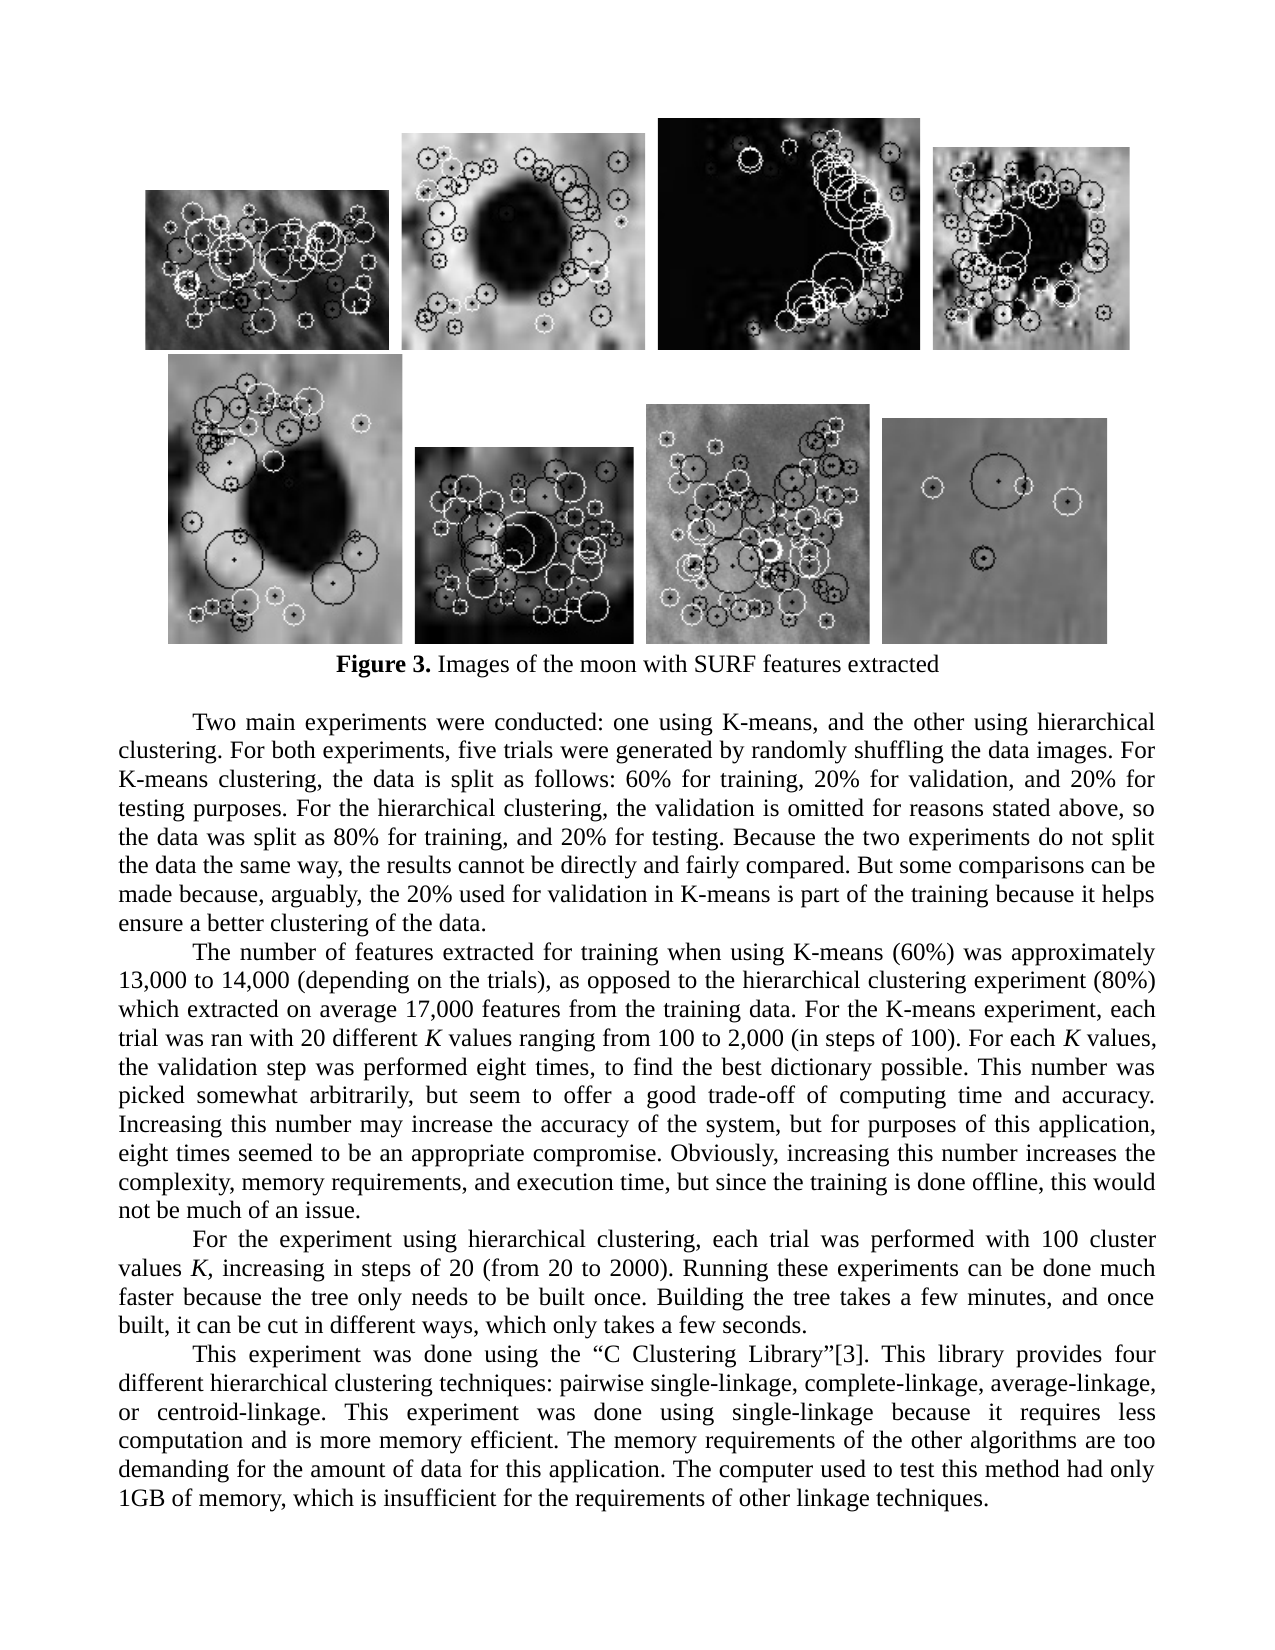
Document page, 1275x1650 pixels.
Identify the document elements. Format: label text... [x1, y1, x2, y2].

picture [401, 133, 646, 350]
picture [657, 118, 921, 350]
text Figure 3. Images of the moon with SURF features extracted [118, 649, 1157, 678]
text This experiment was done using the “C Clustering Library”[3]. This library provides four different hierarchical clustering techniques: pairwise single-linkage, complete-linkage, average-linkage, or centroid-linkage. This experiment was done using single-linkage because it requires less computation and is more memory efficient. The memory requirements of the other algorithms are too demanding for the amount of data for this application. The computer used to test this method had only 1GB of memory, which is insufficient for the requirements of other linkage techniques. [118, 1339, 1157, 1512]
picture [145, 190, 389, 350]
picture [882, 418, 1108, 644]
picture [932, 147, 1130, 350]
text Two main experiments were conducted: one using K-means, and the other using hierarchical clustering. For both experiments, five trials were generated by randomly shuffling the data images. For K-means clustering, the data is split as follows: 60% for training, 20% for validation, and 20% for testing purposes. For the hierarchical clustering, the validation is omitted for reasons stated above, so the data was split as 80% for training, and 20% for testing. Because the two experiments do not split the data the same way, the results cannot be directly and fairly compared. But some comparisons can be made because, arguably, the 20% used for validation in K-means is part of the training because it helps ensure a better clustering of the data. [118, 707, 1157, 937]
picture [646, 404, 870, 644]
picture [168, 354, 403, 644]
picture [414, 447, 634, 644]
text For the experiment using hierarchical clustering, each trial was performed with 100 cluster values K, increasing in steps of 20 (from 20 to 2000). Running these experiments can be done much faster because the tree only needs to be built once. Building the tree takes a few minutes, and once built, it can be cut in different ways, which only takes a few seconds. [118, 1224, 1157, 1339]
text The number of features extracted for training when using K-means (60%) was approximately 13,000 to 14,000 (depending on the trials), as opposed to the hierarchical clustering experiment (80%) which extracted on average 17,000 features from the training data. For the K-means experiment, each trial was ran with 20 different K values ranging from 100 to 2,000 (in steps of 100). For each K values, the validation step was performed eight times, to find the best dictionary possible. This number was picked somewhat arbitrarily, but seem to offer a good trade-off of computing time and accuracy. Increasing this number may increase the accuracy of the system, but for purposes of this application, eight times seemed to be an appropriate compromise. Obviously, increasing this number increases the complexity, memory requirements, and execution time, but since the training is done offline, this would not be much of an issue. [118, 937, 1157, 1224]
